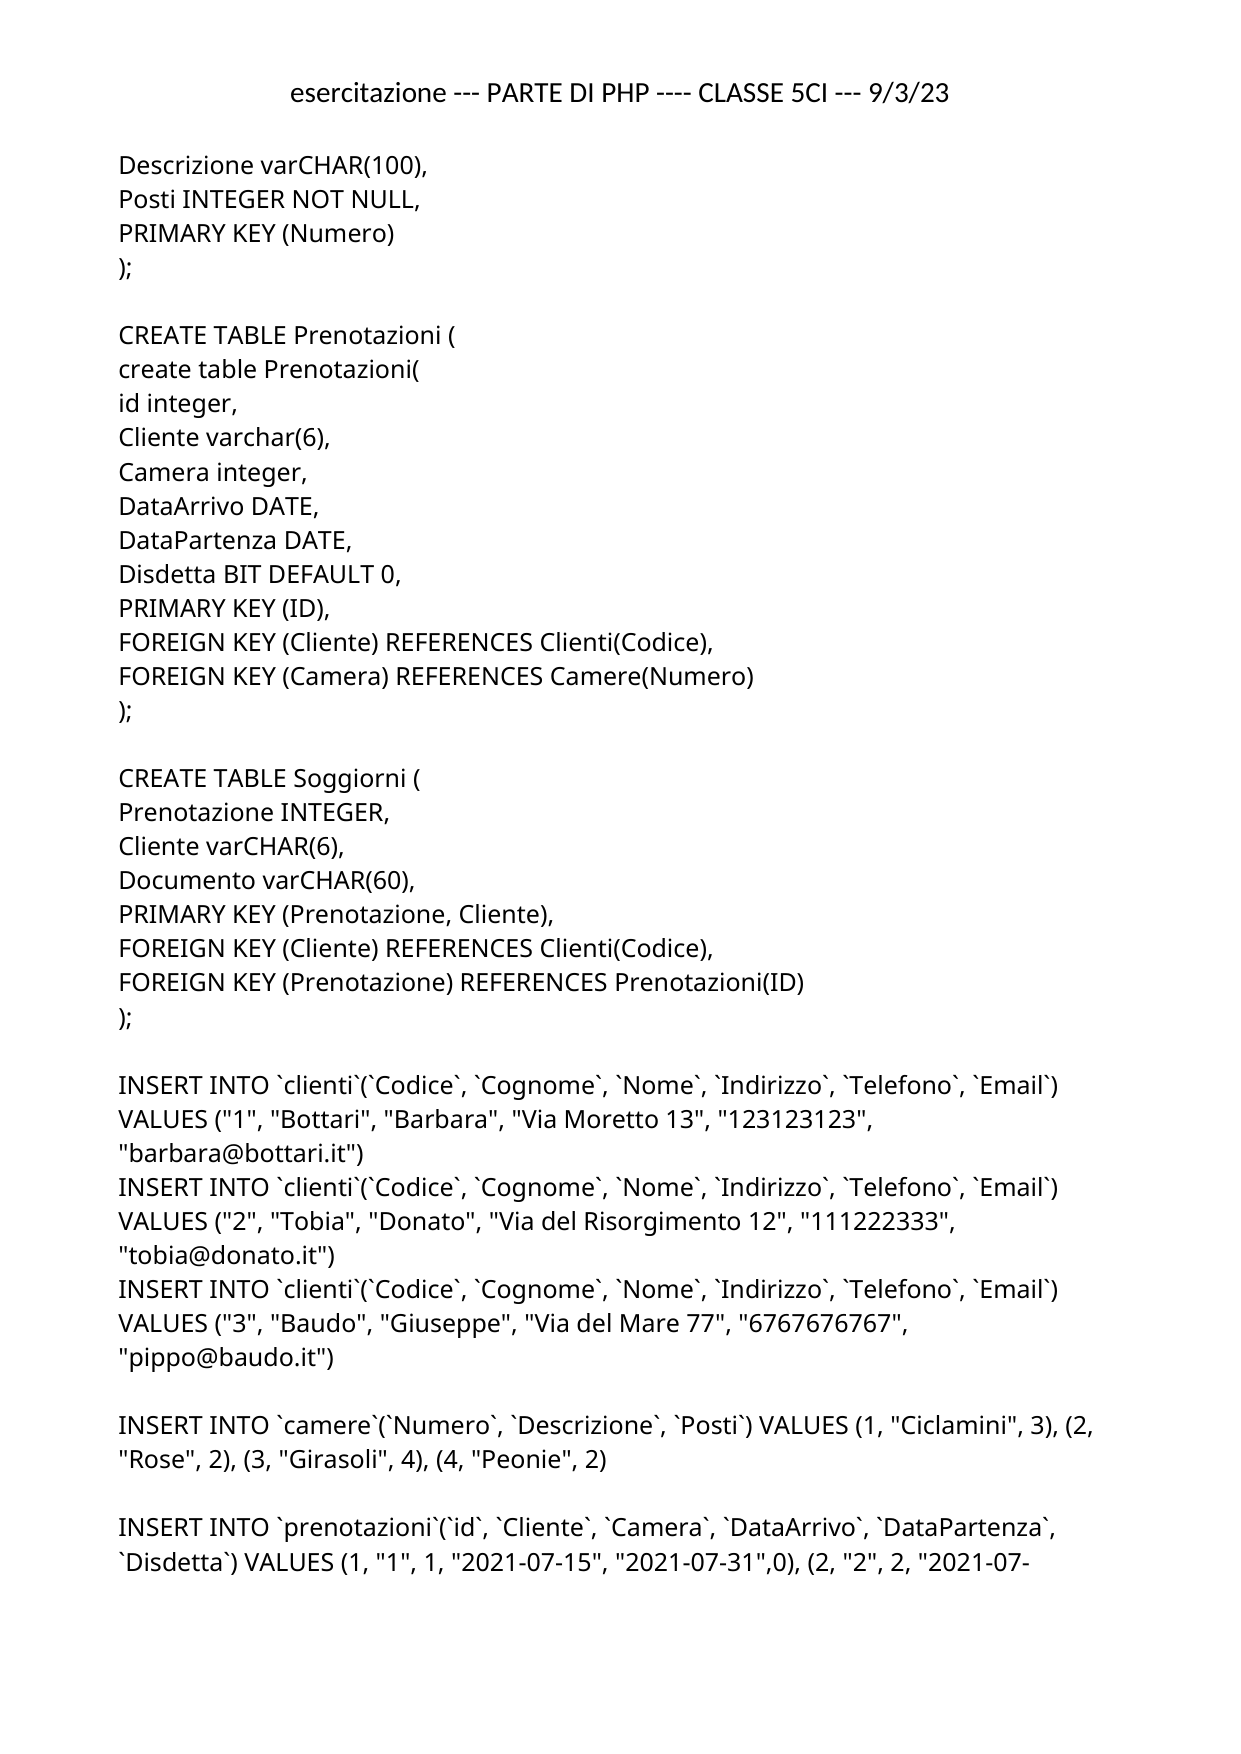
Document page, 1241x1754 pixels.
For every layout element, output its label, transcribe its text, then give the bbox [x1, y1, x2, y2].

text INSERT INTO `clienti`(`Codice`, `Cognome`, `Nome`, `Indirizzo`, `Telefono`, `Email`) VALUES ("3", "Baudo", "Giuseppe", "Via del Mare 77", "6767676767", "pippo@baudo.it") [118, 1272, 1122, 1374]
text INSERT INTO `clienti`(`Codice`, `Cognome`, `Nome`, `Indirizzo`, `Telefono`, `Email`) VALUES ("1", "Bottari", "Barbara", "Via Moretto 13", "123123123", "barbara@bottari.it") [118, 1067, 1122, 1169]
text Descrizione varCHAR(100), [118, 148, 1122, 182]
text id integer, [118, 386, 1122, 420]
text Disdetta BIT DEFAULT 0, [118, 556, 1122, 590]
text CREATE TABLE Prenotazioni ( [118, 318, 1122, 352]
text Posti INTEGER NOT NULL, [118, 182, 1122, 216]
text INSERT INTO `clienti`(`Codice`, `Cognome`, `Nome`, `Indirizzo`, `Telefono`, `Email`) VALUES ("2", "Tobia", "Donato", "Via del Risorgimento 12", "111222333", "tobia@donato.it") [118, 1169, 1122, 1272]
text INSERT INTO `camere`(`Numero`, `Descrizione`, `Posti`) VALUES (1, "Ciclamini", 3), (2, "Rose", 2), (3, "Girasoli", 4), (4, "Peonie", 2) [118, 1408, 1122, 1476]
text PRIMARY KEY (Prenotazione, Cliente), [118, 897, 1122, 931]
text FOREIGN KEY (Camera) REFERENCES Camere(Numero) [118, 658, 1122, 693]
text PRIMARY KEY (ID), [118, 590, 1122, 624]
text Documento varCHAR(60), [118, 863, 1122, 897]
text Cliente varchar(6), [118, 420, 1122, 454]
text INSERT INTO `prenotazioni`(`id`, `Cliente`, `Camera`, `DataArrivo`, `DataPartenza`, `Disdetta`) VALUES (1, "1", 1, "2021-07-15", "2021-07-31",0), (2, "2", 2, "2021-07- [118, 1510, 1122, 1578]
text DataPartenza DATE, [118, 522, 1122, 556]
text ); [118, 693, 1122, 727]
text create table Prenotazioni( [118, 352, 1122, 386]
text Prenotazione INTEGER, [118, 795, 1122, 829]
text DataArrivo DATE, [118, 488, 1122, 522]
text PRIMARY KEY (Numero) [118, 216, 1122, 250]
text FOREIGN KEY (Cliente) REFERENCES Clienti(Codice), [118, 624, 1122, 658]
text FOREIGN KEY (Cliente) REFERENCES Clienti(Codice), [118, 931, 1122, 965]
text CREATE TABLE Soggiorni ( [118, 761, 1122, 795]
text ); [118, 999, 1122, 1033]
text Cliente varCHAR(6), [118, 829, 1122, 863]
text FOREIGN KEY (Prenotazione) REFERENCES Prenotazioni(ID) [118, 965, 1122, 999]
text Camera integer, [118, 454, 1122, 488]
text ); [118, 250, 1122, 284]
